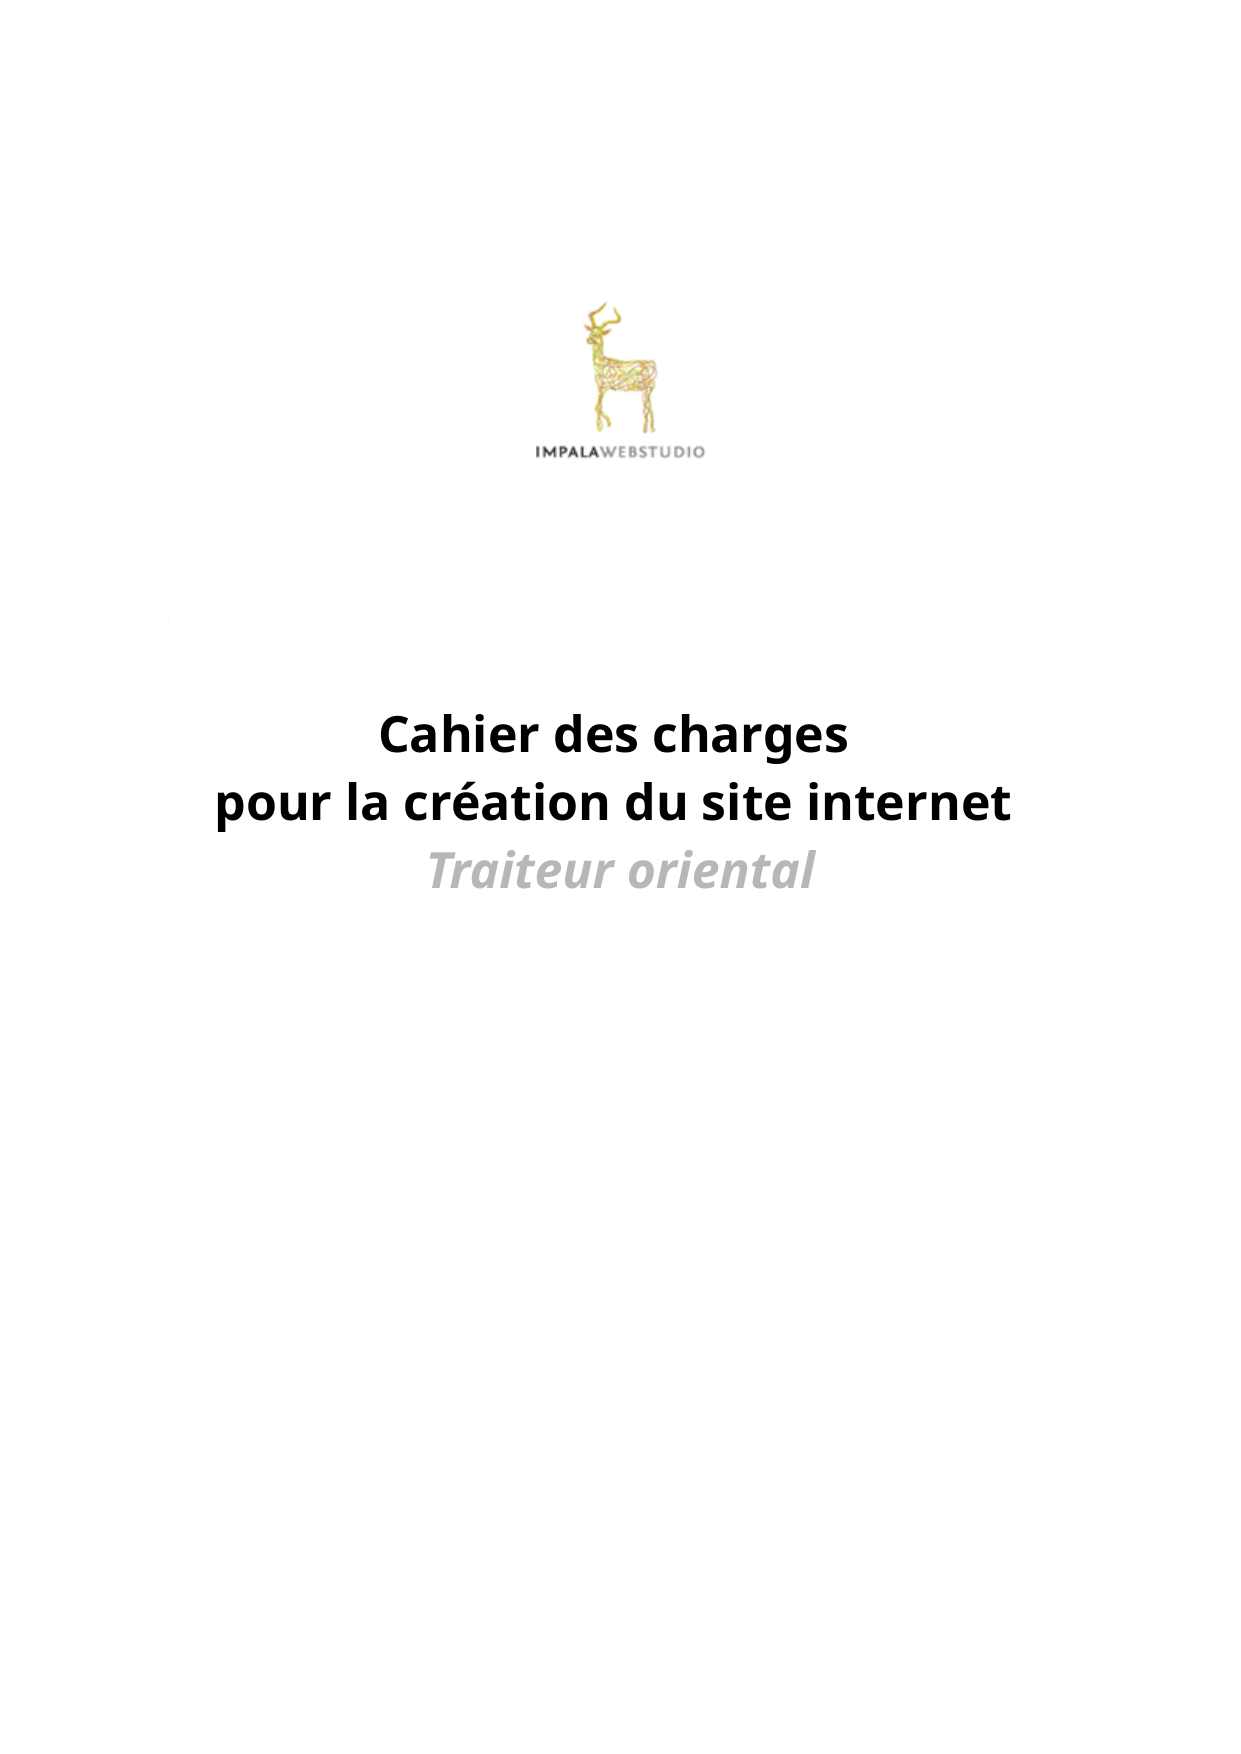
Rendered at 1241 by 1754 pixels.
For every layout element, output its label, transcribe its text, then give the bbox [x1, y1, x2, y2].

title Cahier des charges [150, 699, 1090, 767]
picture [474, 263, 767, 498]
title pour la création du site internet [150, 767, 1090, 835]
title Traiteur oriental [150, 835, 1090, 903]
